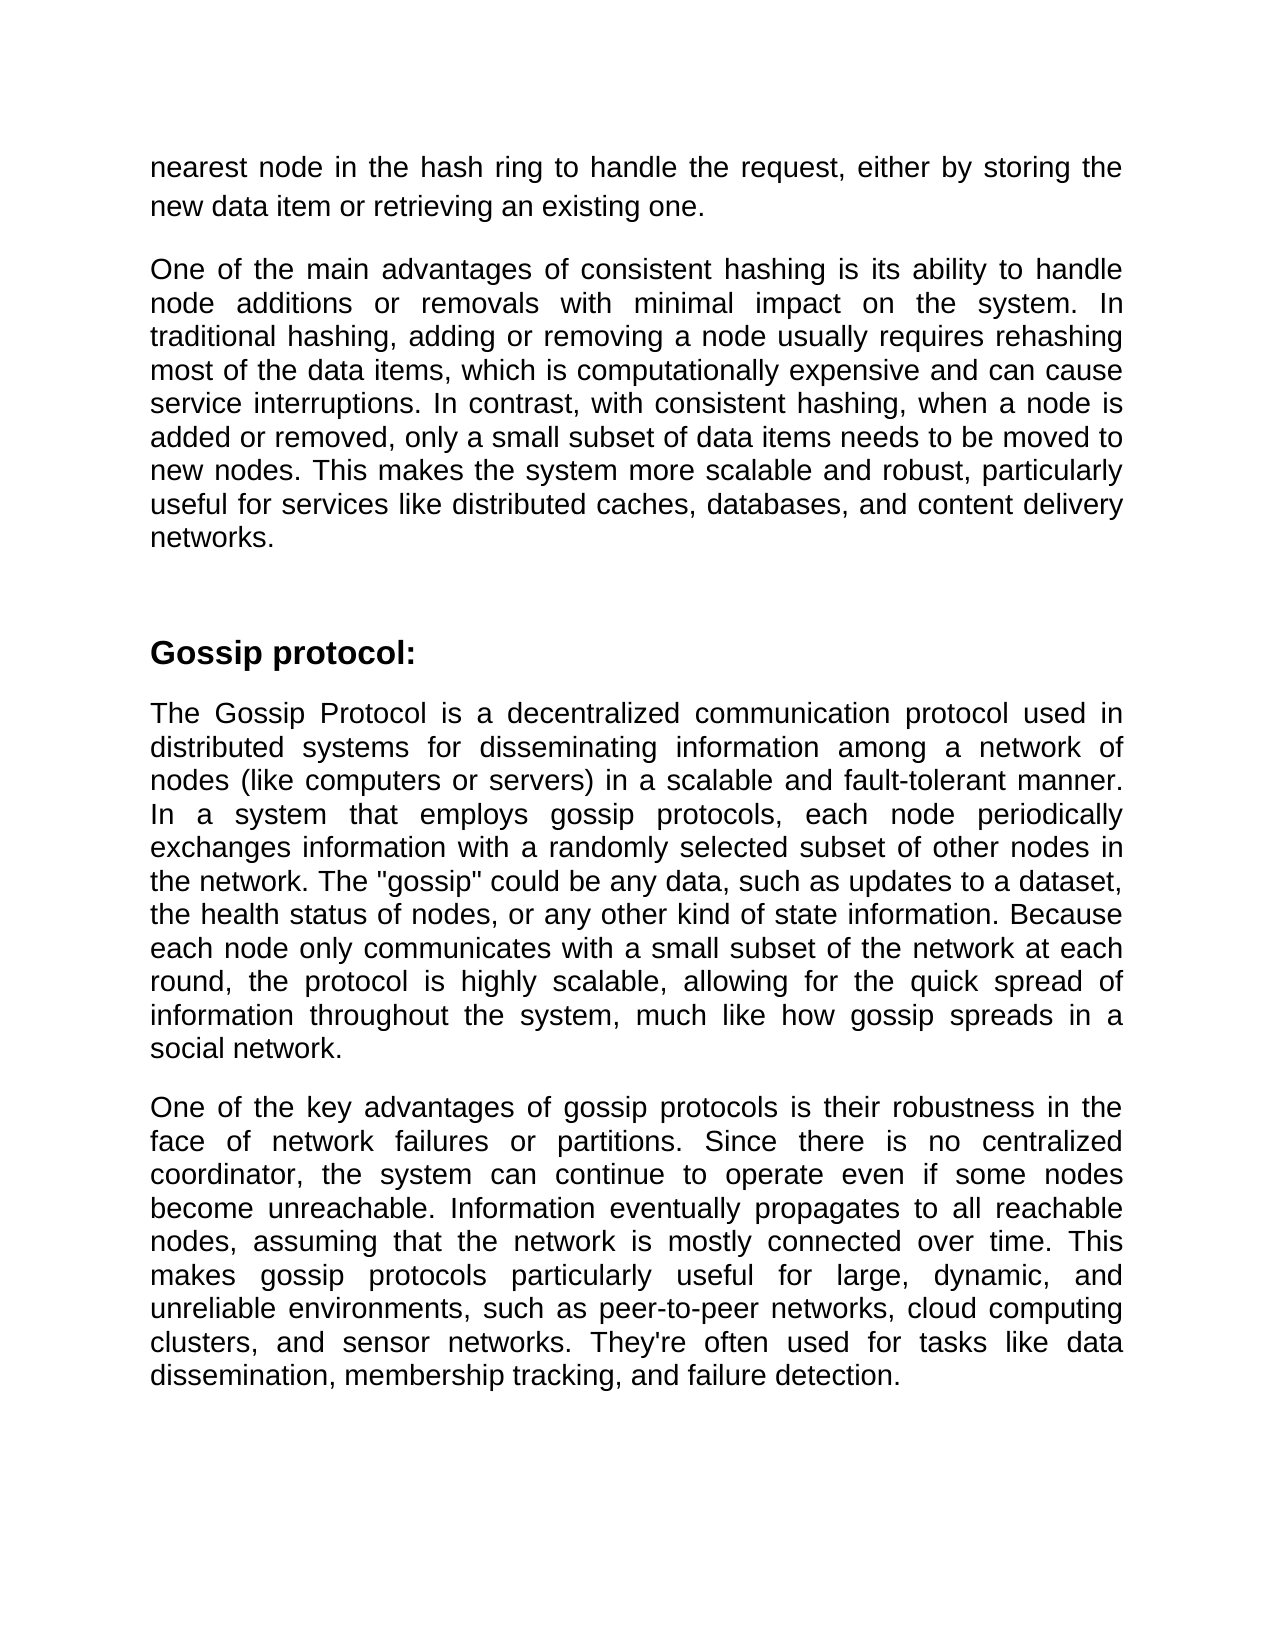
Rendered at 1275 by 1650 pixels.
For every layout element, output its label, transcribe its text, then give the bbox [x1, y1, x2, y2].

text One of the key advantages of gossip protocols is their robustness in the face of network failures or partitions. Since there is no centralized coordinator, the system can continue to operate even if some nodes become unreachable. Information eventually propagates to all reachable nodes, assuming that the network is mostly connected over time. This makes gossip protocols particularly useful for large, dynamic, and unreliable environments, such as peer-to-peer networks, cloud computing clusters, and sensor networks. They're often used for tasks like data dissemination, membership tracking, and failure detection. [150, 1090, 1125, 1392]
text The Gossip Protocol is a decentralized communication protocol used in distributed systems for disseminating information among a network of nodes (like computers or servers) in a scalable and fault-tolerant manner. In a system that employs gossip protocols, each node periodically exchanges information with a randomly selected subset of other nodes in the network. The "gossip" could be any data, such as updates to a dataset, the health status of nodes, or any other kind of state information. Because each node only communicates with a small subset of the network at each round, the protocol is highly scalable, allowing for the quick spread of information throughout the system, much like how gossip spreads in a social network. [150, 696, 1125, 1065]
text nearest node in the hash ring to handle the request, either by storing the new data item or retrieving an existing one. [150, 150, 1125, 222]
text One of the main advantages of consistent hashing is its ability to handle node additions or removals with minimal impact on the system. In traditional hashing, adding or removing a node usually requires rehashing most of the data items, which is computationally expensive and can cause service interruptions. In contrast, with consistent hashing, when a node is added or removed, only a small subset of data items needs to be moved to new nodes. This makes the system more scalable and robust, particularly useful for services like distributed caches, databases, and content delivery networks. [150, 252, 1125, 554]
text Gossip protocol: [150, 633, 1125, 671]
